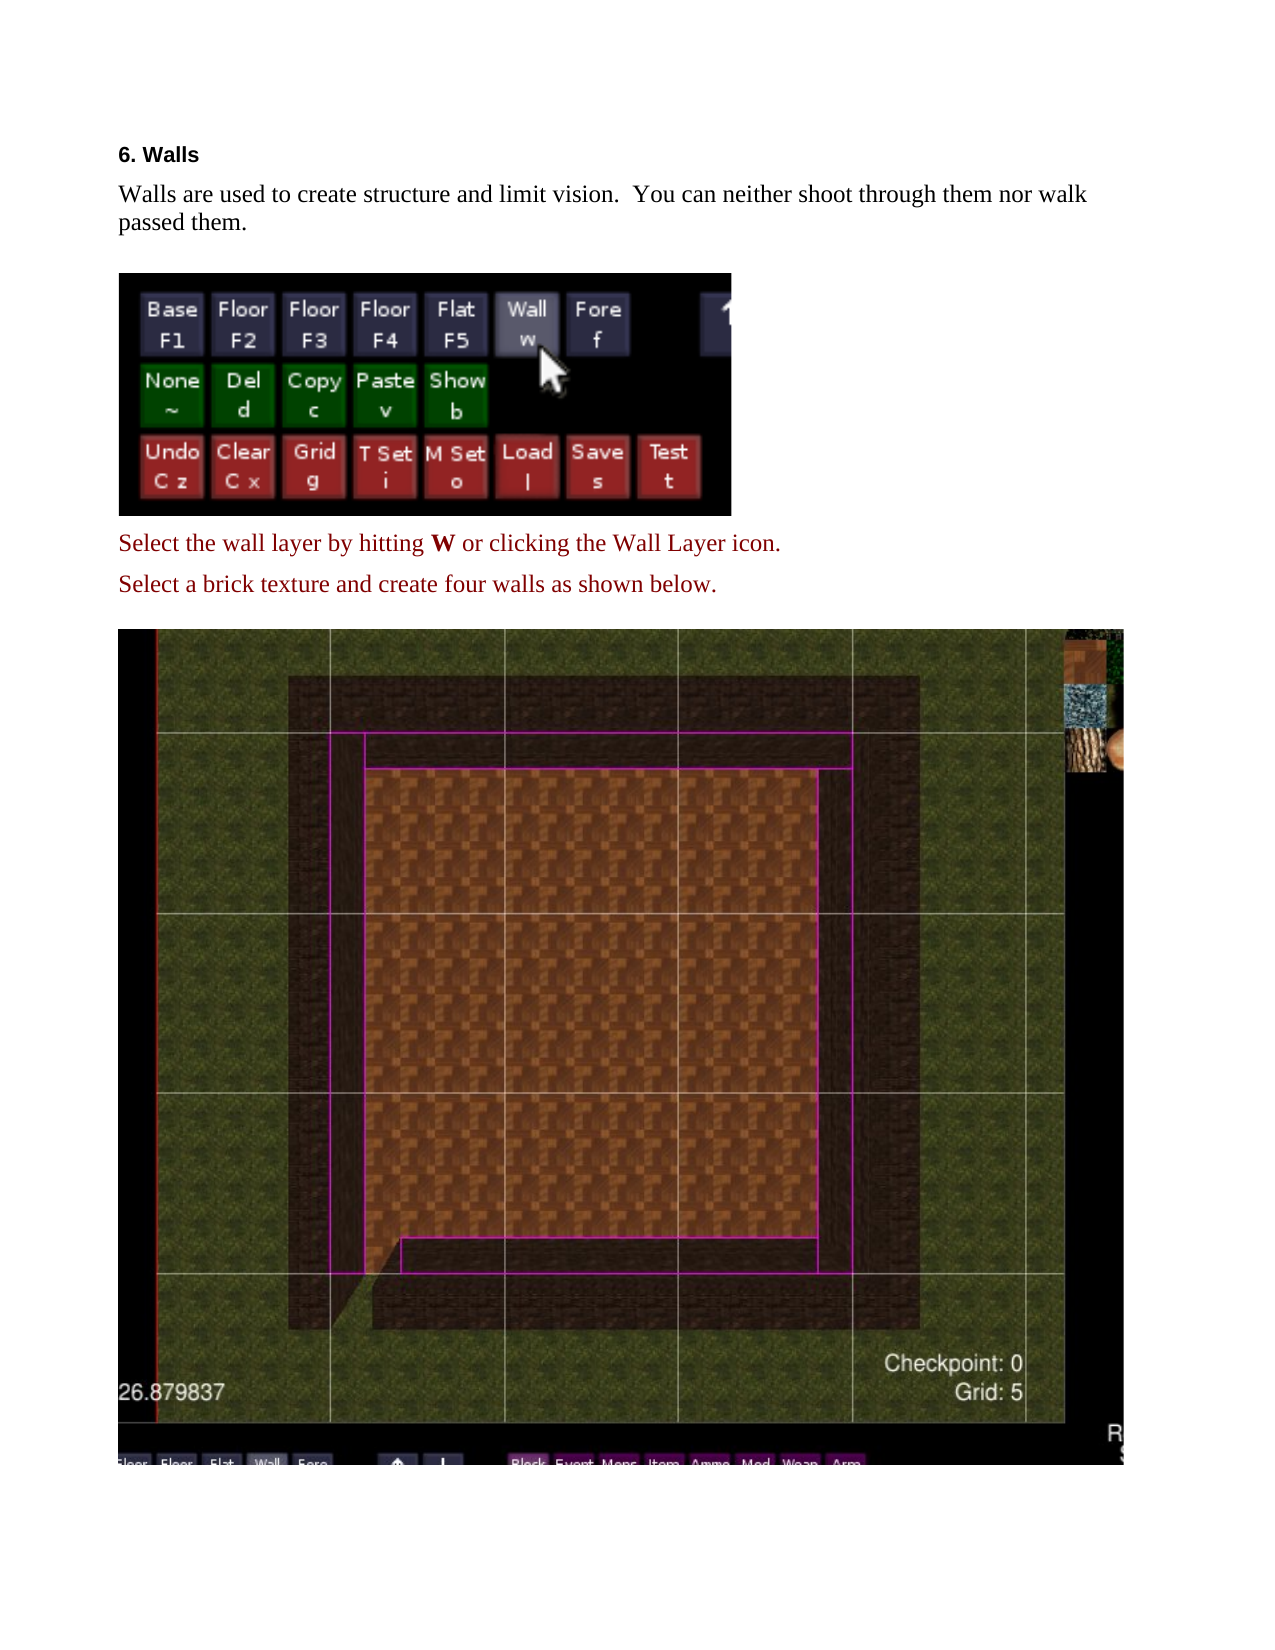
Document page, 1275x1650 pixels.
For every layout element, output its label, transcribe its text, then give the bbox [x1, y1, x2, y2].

subtitle 6. Walls [118, 143, 1157, 168]
picture [118, 629, 1124, 1465]
picture [118, 273, 732, 516]
text Walls are used to create structure and limit vision. You can neither shoot through them nor walk passed them. [118, 180, 1157, 236]
text Select a brick texture and create four walls as shown below. [118, 570, 1157, 597]
text Select the wall layer by hitting W or clicking the Wall Layer icon. [118, 529, 1157, 557]
